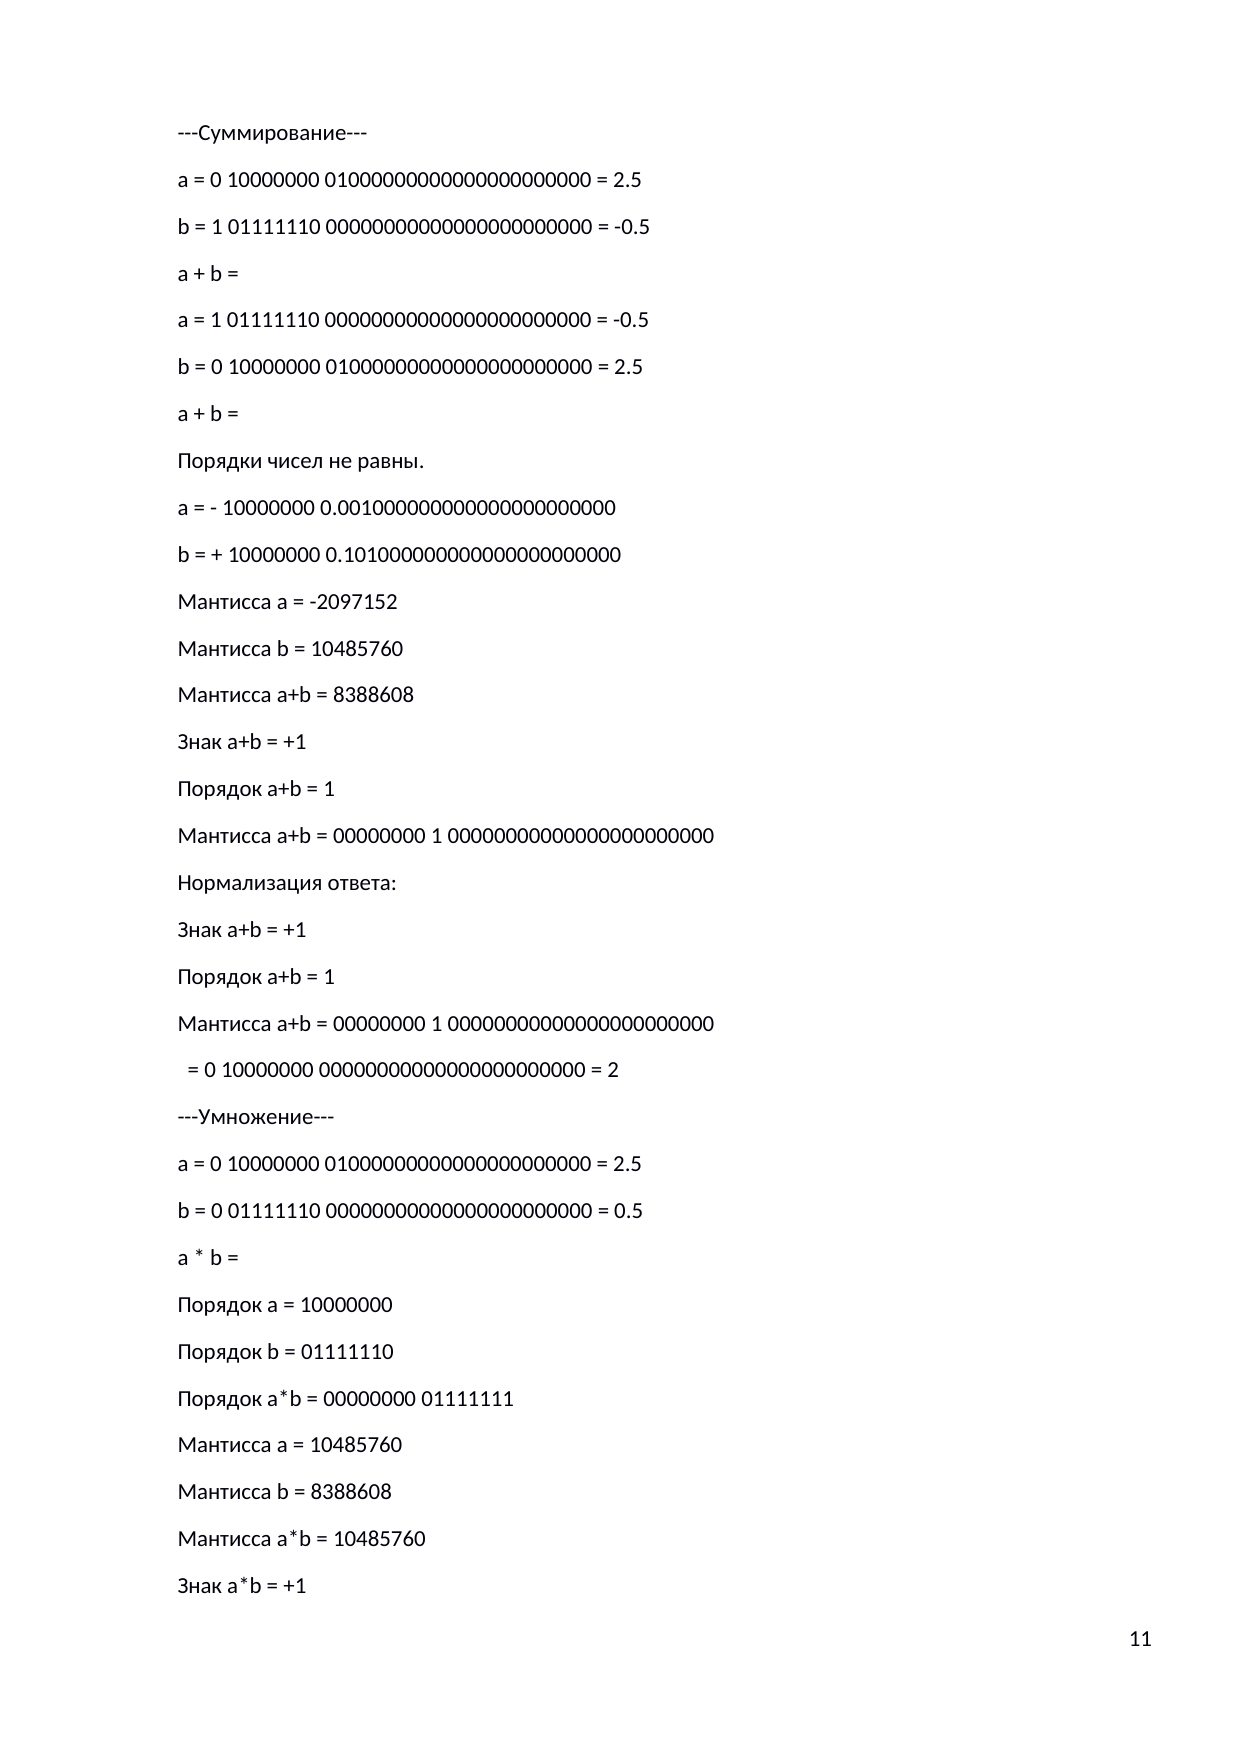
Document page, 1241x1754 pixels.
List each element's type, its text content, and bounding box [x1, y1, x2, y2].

text ---Суммирование--- [177, 118, 1152, 146]
text Мантисса a+b = 8388608 [177, 681, 1152, 709]
text = 0 10000000 00000000000000000000000 = 2 [177, 1056, 1152, 1084]
text b = + 10000000 0.101000000000000000000000 [177, 540, 1152, 568]
text Порядок a+b = 1 [177, 962, 1152, 990]
text a + b = [177, 399, 1152, 427]
text Мантисса a = 10485760 [177, 1431, 1152, 1459]
text a = 0 10000000 01000000000000000000000 = 2.5 [177, 1149, 1152, 1177]
text b = 0 10000000 01000000000000000000000 = 2.5 [177, 352, 1152, 381]
text a = 0 10000000 01000000000000000000000 = 2.5 [177, 165, 1152, 193]
text Знак a+b = +1 [177, 915, 1152, 943]
text Порядок a+b = 1 [177, 774, 1152, 802]
text Мантисса a+b = 00000000 1 00000000000000000000000 [177, 821, 1152, 849]
text Мантисса a*b = 10485760 [177, 1524, 1152, 1552]
text a + b = [177, 259, 1152, 287]
text Порядок b = 01111110 [177, 1337, 1152, 1365]
text b = 1 01111110 00000000000000000000000 = -0.5 [177, 212, 1152, 240]
text b = 0 01111110 00000000000000000000000 = 0.5 [177, 1196, 1152, 1224]
text Нормализация ответа: [177, 868, 1152, 896]
text Мантисса a+b = 00000000 1 00000000000000000000000 [177, 1009, 1152, 1037]
text Порядок a*b = 00000000 01111111 [177, 1384, 1152, 1412]
text a = 1 01111110 00000000000000000000000 = -0.5 [177, 306, 1152, 334]
text Мантисса b = 8388608 [177, 1477, 1152, 1506]
text Знак a+b = +1 [177, 727, 1152, 756]
text Порядок a = 10000000 [177, 1290, 1152, 1318]
text Мантисса a = -2097152 [177, 587, 1152, 615]
text Знак a*b = +1 [177, 1571, 1152, 1599]
text a = - 10000000 0.001000000000000000000000 [177, 493, 1152, 521]
text a * b = [177, 1243, 1152, 1271]
text Порядки чисел не равны. [177, 446, 1152, 474]
text Мантисса b = 10485760 [177, 634, 1152, 662]
text ---Умножение--- [177, 1102, 1152, 1131]
